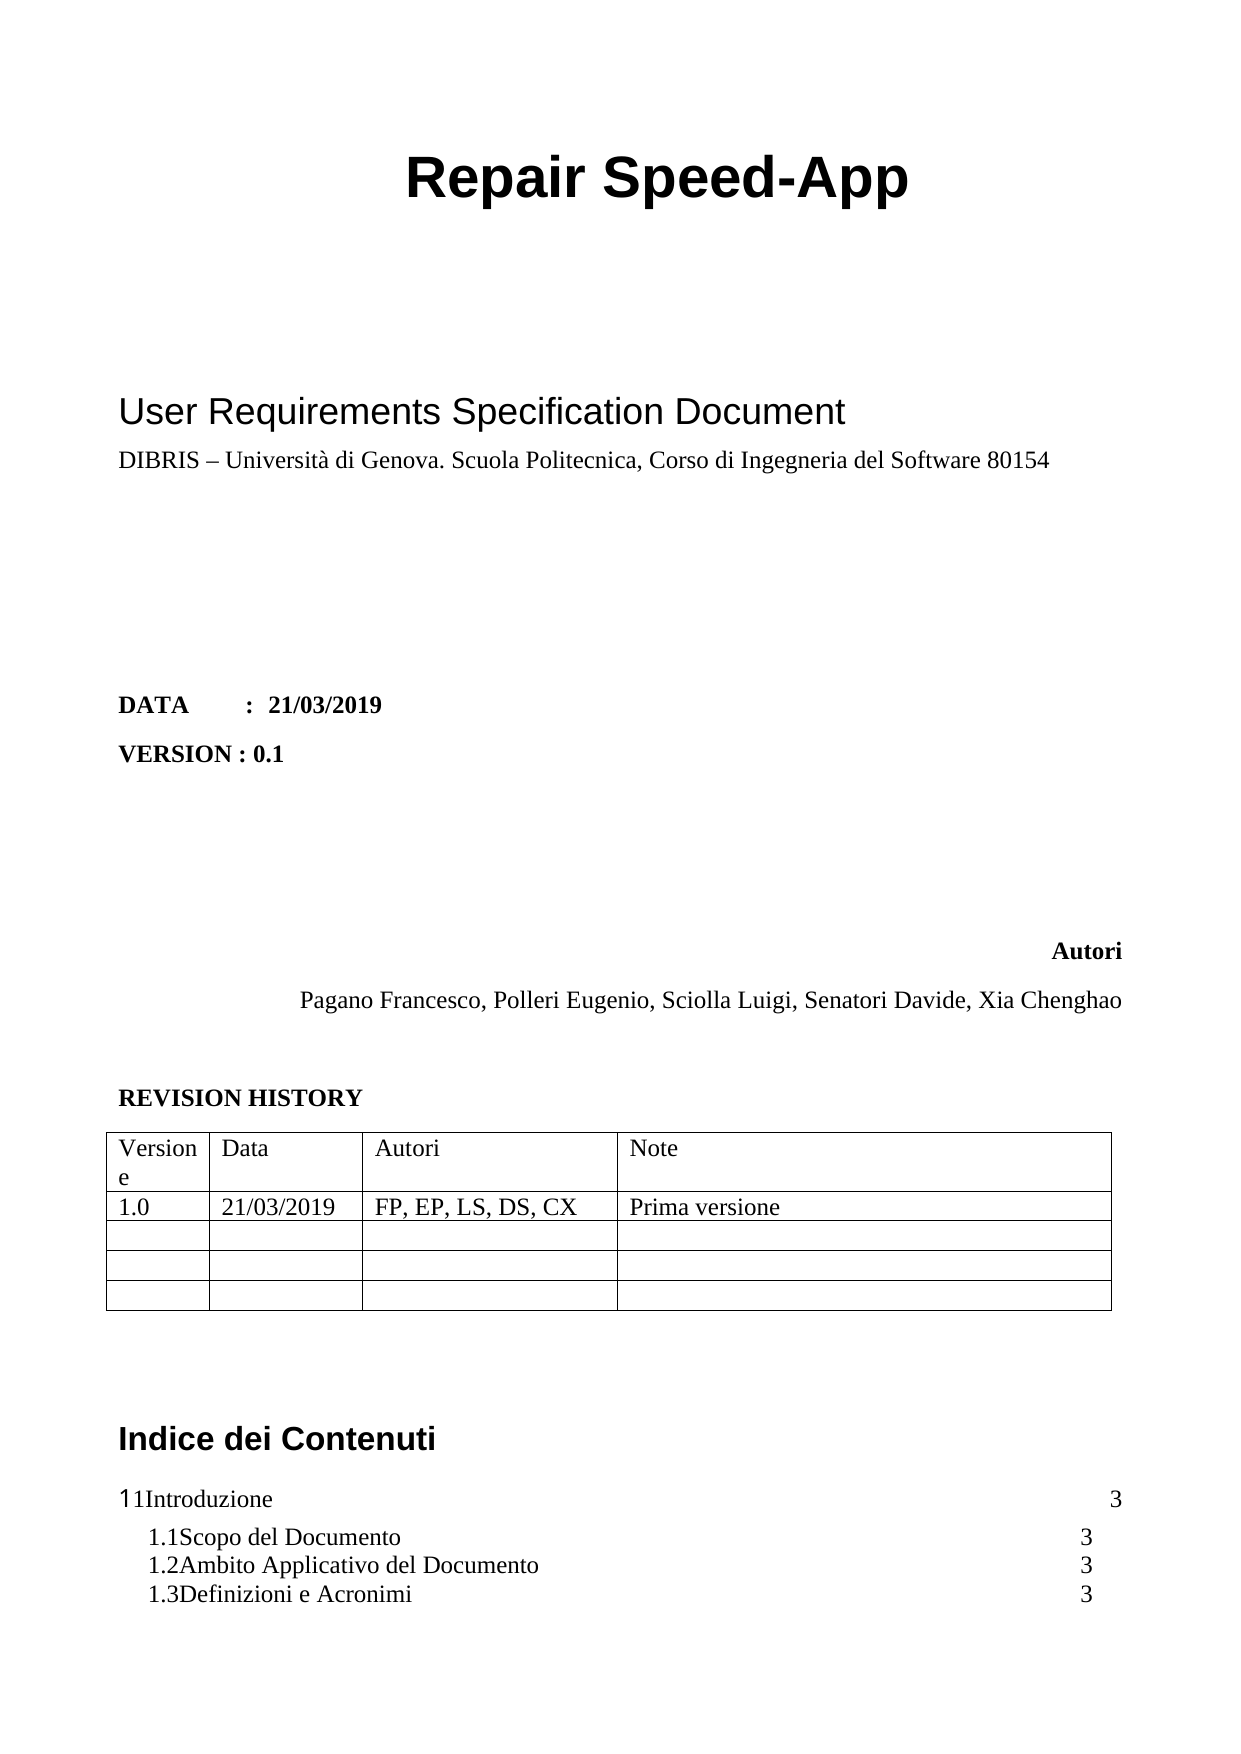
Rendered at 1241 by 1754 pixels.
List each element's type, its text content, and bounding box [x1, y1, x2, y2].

table_cell [107, 1281, 209, 1310]
text REVISION HISTORY [118, 1083, 1122, 1112]
table_cell [618, 1251, 1111, 1280]
table_cell 21/03/2019 [210, 1192, 362, 1220]
text 11Introduzione 3 [118, 1470, 1122, 1522]
table_cell [363, 1221, 617, 1250]
text Pagano Francesco, Polleri Eugenio, Sciolla Luigi, Senatori Davide, Xia Chenghao [118, 985, 1122, 1014]
table_header Versione [107, 1133, 209, 1191]
text DIBRIS – Università di Genova. Scuola Politecnica, Corso di Ingegneria del Software 80154 [118, 445, 1122, 474]
table_cell [210, 1251, 362, 1280]
table_cell Prima versione [618, 1192, 1111, 1220]
text 1.3Definizioni e Acronimi 3 [148, 1579, 1122, 1608]
table_header Data [210, 1133, 362, 1191]
table_cell [618, 1221, 1111, 1250]
table_cell [107, 1251, 209, 1280]
table_cell [210, 1281, 362, 1310]
table_cell [618, 1281, 1111, 1310]
table_header Note [618, 1133, 1111, 1191]
table_cell [210, 1221, 362, 1250]
table_cell FP, EP, LS, DS, CX [363, 1192, 617, 1220]
text VERSION : 0.1 [118, 739, 1122, 768]
text Autori [118, 936, 1122, 964]
title Repair Speed-App [118, 143, 1122, 210]
table_cell [107, 1221, 209, 1250]
table_header Autori [363, 1133, 617, 1191]
table_cell 1.0 [107, 1192, 209, 1220]
text 1.2Ambito Applicativo del Documento 3 [148, 1550, 1122, 1579]
table_cell [363, 1281, 617, 1310]
text 1.1Scopo del Documento 3 [148, 1522, 1122, 1550]
table_cell [363, 1251, 617, 1280]
text Indice dei Contenuti [118, 1419, 1122, 1458]
text DATA : 21/03/2019 [118, 691, 1122, 719]
subtitle User Requirements Specification Document [118, 389, 1122, 433]
